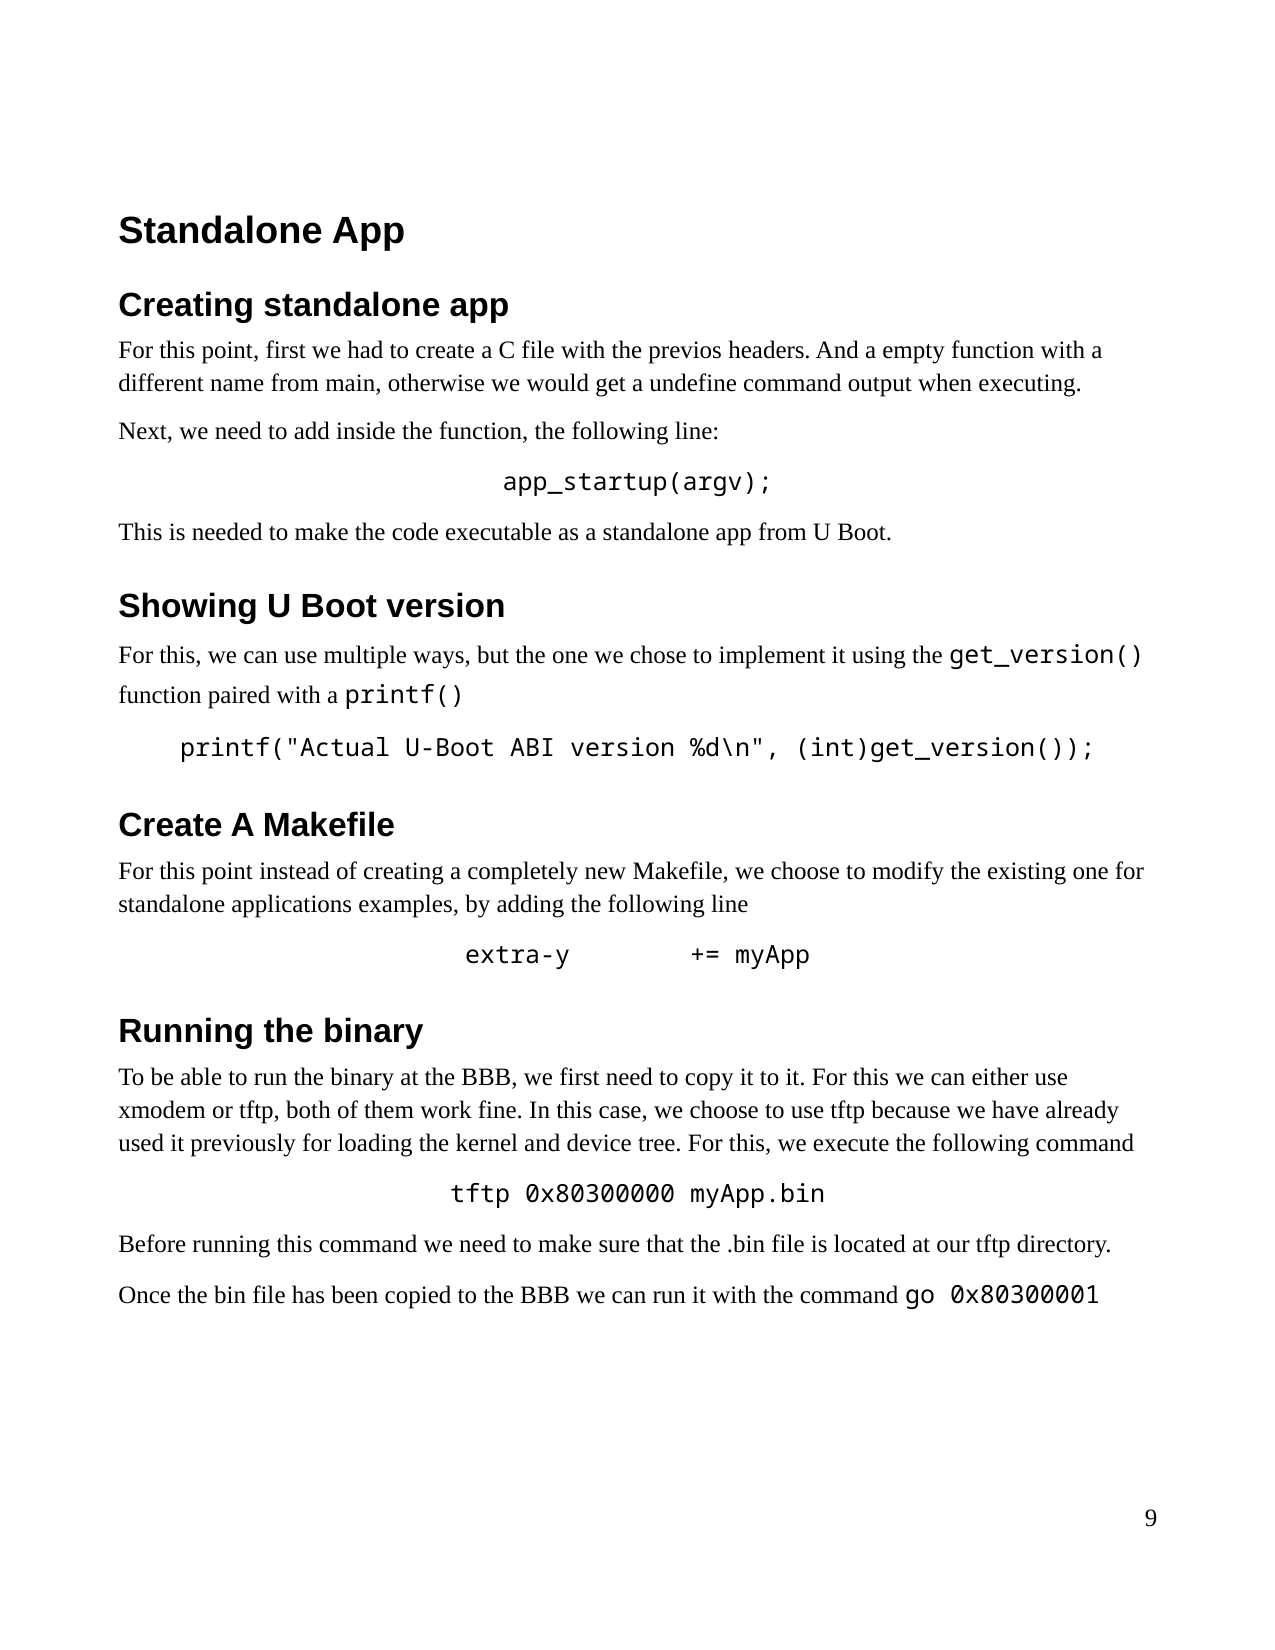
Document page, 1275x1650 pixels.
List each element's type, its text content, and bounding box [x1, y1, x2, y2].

text app_startup(argv); [118, 464, 1157, 498]
text This is needed to make the code executable as a standalone app from U Boot. [118, 517, 1157, 546]
subtitle Standalone App [118, 207, 1157, 251]
subtitle Create A Makefile [118, 804, 1157, 843]
text For this point instead of creating a completely new Makefile, we choose to modify the existing one for standalone applications examples, by adding the following line [118, 856, 1157, 917]
text tftp 0x80300000 myApp.bin [118, 1176, 1157, 1210]
text For this, we can use multiple ways, but the one we chose to implement it using the get_version() function paired with a printf() [118, 637, 1157, 710]
text extra-y += myApp [118, 936, 1157, 970]
subtitle Showing U Boot version [118, 586, 1157, 624]
subtitle Running the binary [118, 1011, 1157, 1049]
text printf("Actual U-Boot ABI version %d\n", (int)get_version()); [118, 730, 1157, 764]
text To be able to run the binary at the BBB, we first need to copy it to it. For this we can either use xmodem or tftp, both of them work fine. In this case, we choose to use tftp because we have already used it previously for loading the kernel and device tree. For this, we execute the following command [118, 1062, 1157, 1157]
text Next, we need to add inside the function, the following line: [118, 416, 1157, 445]
text Once the bin file has been copied to the BBB we can run it with the command go 0x80300001 [118, 1277, 1157, 1311]
subtitle Creating standalone app [118, 284, 1157, 323]
text For this point, first we had to create a C file with the previos headers. And a empty function with a different name from main, otherwise we would get a undefine command output when executing. [118, 336, 1157, 397]
text Before running this command we need to make sure that the .bin file is located at our tftp directory. [118, 1229, 1157, 1258]
